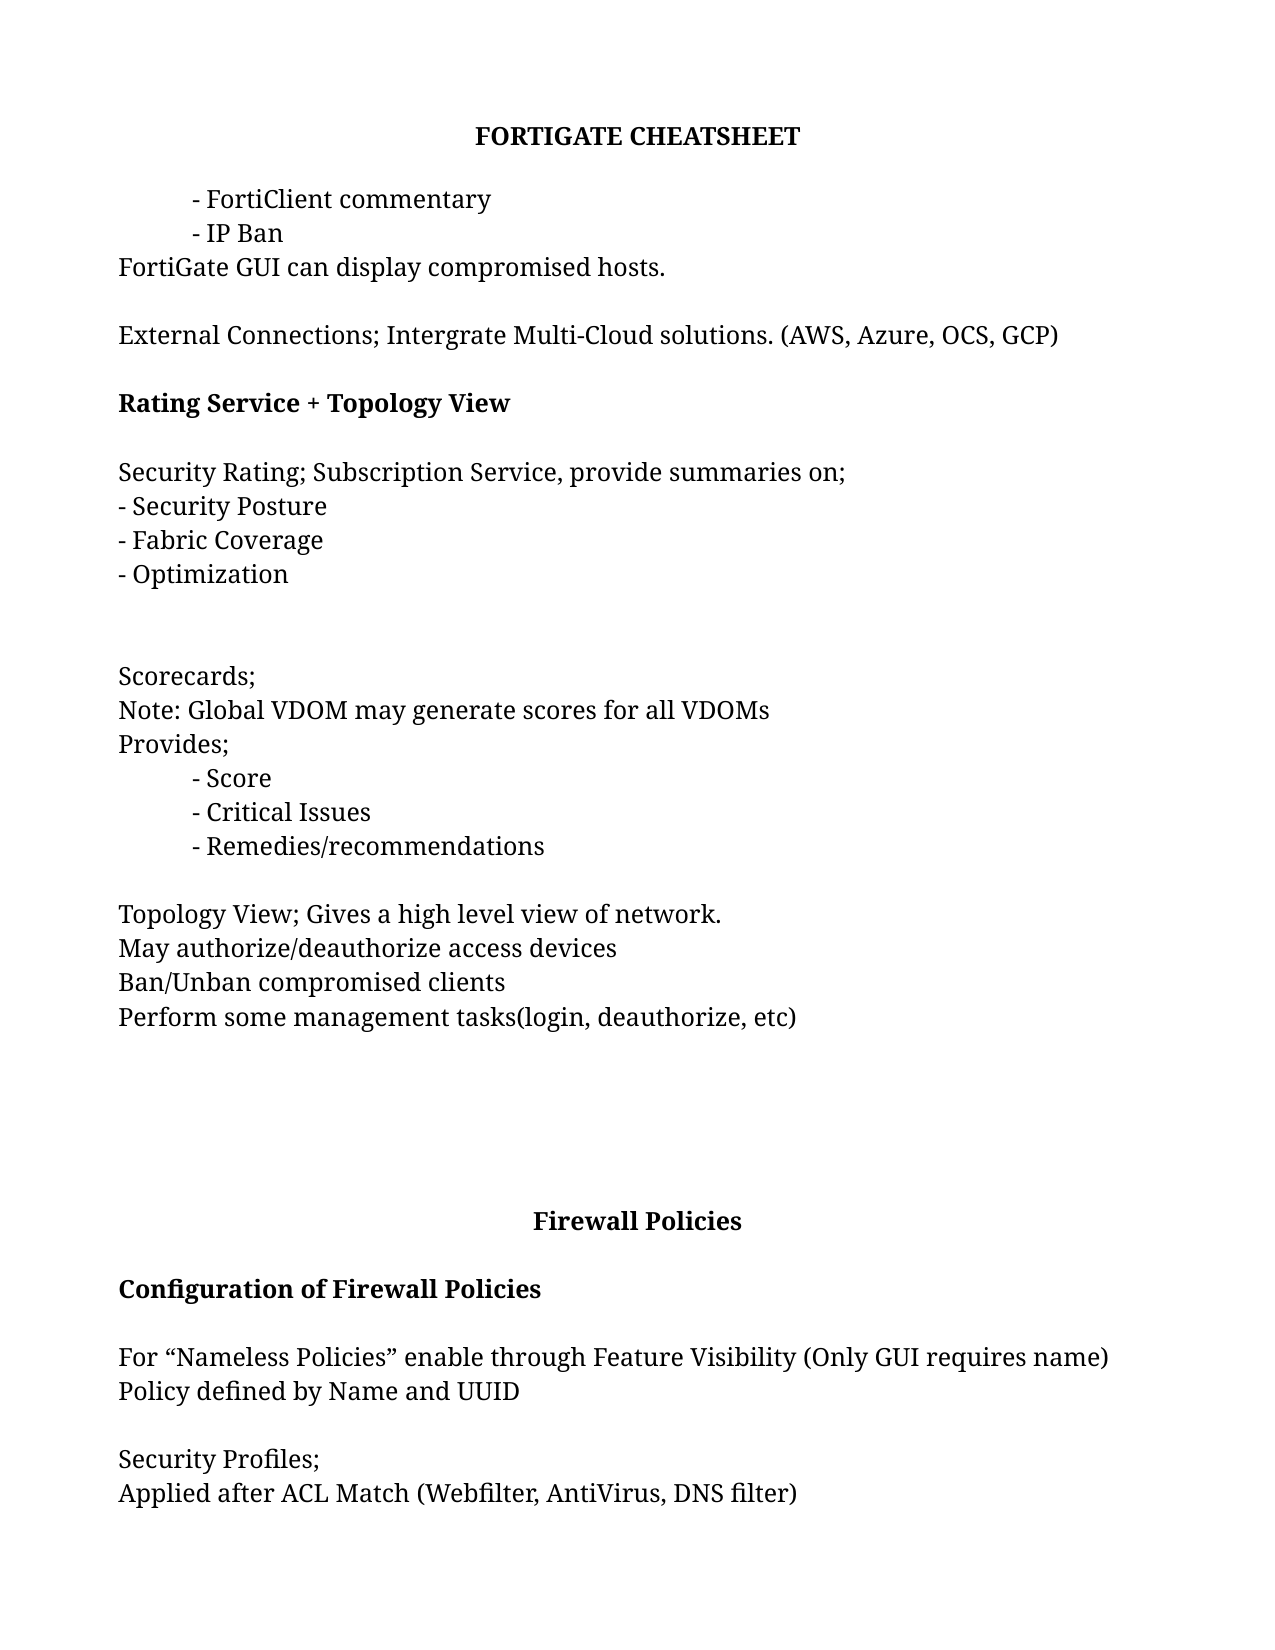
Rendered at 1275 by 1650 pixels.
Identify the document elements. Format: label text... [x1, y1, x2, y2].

text - Critical Issues [118, 795, 1157, 829]
text May authorize/deauthorize access devices [118, 931, 1157, 965]
text External Connections; Intergrate Multi-Cloud solutions. (AWS, Azure, OCS, GCP) [118, 318, 1157, 352]
text Applied after ACL Match (Webfilter, AntiVirus, DNS filter) [118, 1476, 1157, 1510]
text - Score [118, 761, 1157, 795]
text Perform some management tasks(login, deauthorize, etc) [118, 999, 1157, 1033]
text - Fabric Coverage [118, 522, 1157, 556]
text - Optimization [118, 556, 1157, 590]
text Configuration of Firewall Policies [118, 1272, 1157, 1306]
text - Remedies/recommendations [118, 829, 1157, 863]
text Topology View; Gives a high level view of network. [118, 897, 1157, 931]
text For “Nameless Policies” enable through Feature Visibility (Only GUI requires name) [118, 1340, 1157, 1374]
text Policy defined by Name and UUID [118, 1374, 1157, 1408]
text FortiGate GUI can display compromised hosts. [118, 250, 1157, 284]
text - FortiClient commentary [118, 182, 1157, 216]
text - Security Posture [118, 488, 1157, 522]
text Provides; [118, 727, 1157, 761]
text Security Rating; Subscription Service, provide summaries on; [118, 454, 1157, 488]
text - IP Ban [118, 216, 1157, 250]
text Rating Service + Topology View [118, 386, 1157, 420]
text Security Profiles; [118, 1442, 1157, 1476]
text Scorecards; [118, 658, 1157, 693]
text Ban/Unban compromised clients [118, 965, 1157, 999]
text Firewall Policies [118, 1203, 1157, 1238]
text Note: Global VDOM may generate scores for all VDOMs [118, 693, 1157, 727]
